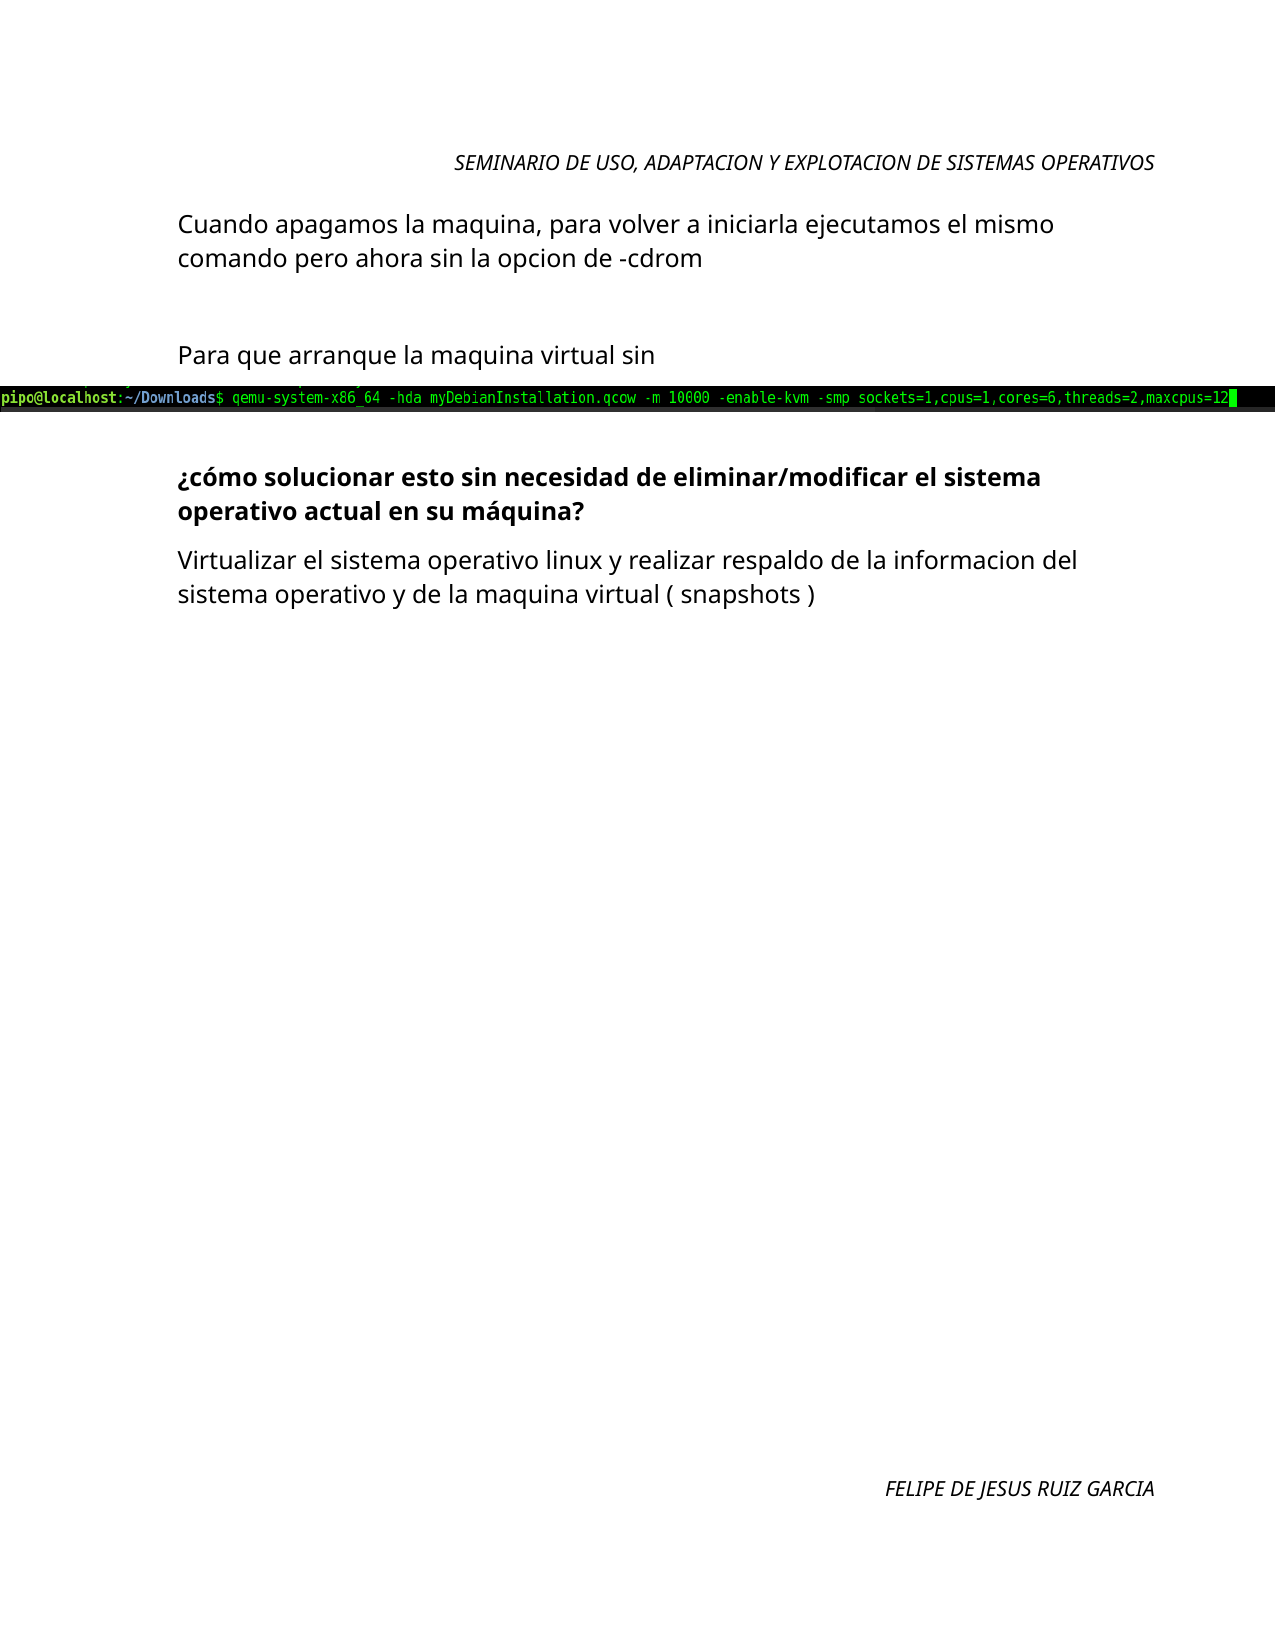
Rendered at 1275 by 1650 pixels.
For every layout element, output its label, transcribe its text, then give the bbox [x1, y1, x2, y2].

text Cuando apagamos la maquina, para volver a iniciarla ejecutamos el mismo comando pero ahora sin la opcion de -cdrom [177, 207, 1157, 275]
picture [0, 386, 1275, 412]
text Para que arranque la maquina virtual sin [177, 338, 1157, 372]
text ¿cómo solucionar esto sin necesidad de eliminar/modificar el sistema operativo actual en su máquina? [177, 460, 1157, 528]
text Virtualizar el sistema operativo linux y realizar respaldo de la informacion del sistema operativo y de la maquina virtual ( snapshots ) [177, 542, 1157, 611]
